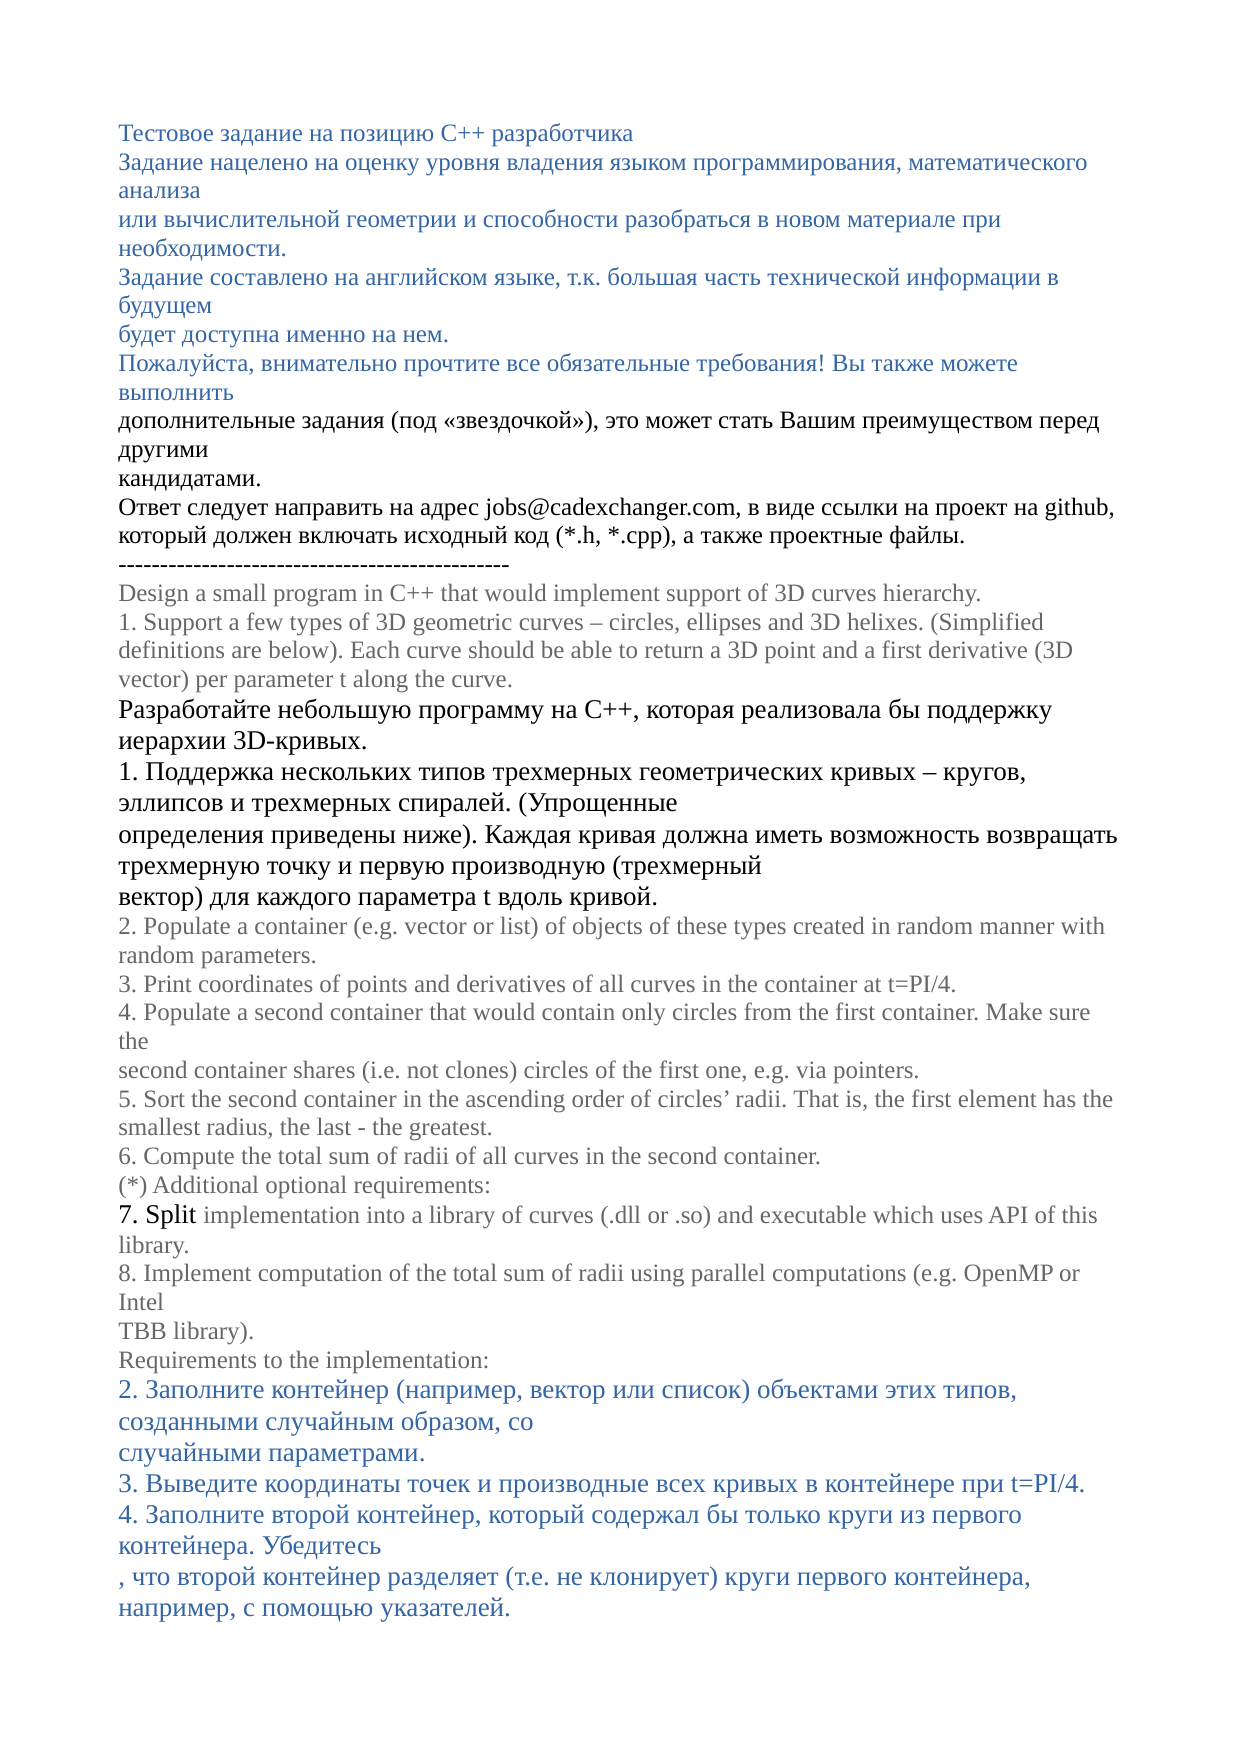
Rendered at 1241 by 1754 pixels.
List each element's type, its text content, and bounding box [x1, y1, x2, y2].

text 3. Выведите координаты точек и производные всех кривых в контейнере при t=PI/4. [118, 1467, 1122, 1498]
text , что второй контейнер разделяет (т.е. не клонирует) круги первого контейнера, например, с помощью указателей. [118, 1560, 1122, 1623]
text случайными параметрами. [118, 1436, 1122, 1467]
text 4. Заполните второй контейнер, который содержал бы только круги из первого контейнера. Убедитесь [118, 1498, 1122, 1560]
text Тестовое задание на позицию C++ разработчика Задание нацелено на оценку уровня владения языком программирования, математического анализа или вычислительной геометрии и способности разобраться в новом материале при необходимости. Задание составлено на английском языке, т.к. большая часть технической информации в будущем будет доступна именно на нем. Пожалуйста, внимательно прочтите все обязательные требования! Вы также можете выполнить дополнительные задания (под «звездочкой»), это может стать Вашим преимуществом перед другими кандидатами. Ответ следует направить на адрес jobs@cadexchanger.com, в виде ссылки на проект на github, который должен включать исходный код (*.h, *.cpp), а также проектные файлы. ----------------------------------------------- Design a small program in C++ that would implement support of 3D curves hierarchy. 1. Support a few types of 3D geometric curves – circles, ellipses and 3D helixes. (Simplified definitions are below). Each curve should be able to return a 3D point and a first derivative (3D vector) per parameter t along the curve. Разработайте небольшую программу на C++, которая реализовала бы поддержку иерархии 3D-кривых. [118, 118, 1122, 755]
text 1. Поддержка нескольких типов трехмерных геометрических кривых – кругов, эллипсов и трехмерных спиралей. (Упрощенные [118, 755, 1122, 818]
text определения приведены ниже). Каждая кривая должна иметь возможность возвращать трехмерную точку и первую производную (трехмерный [118, 818, 1122, 880]
text вектор) для каждого параметра t вдоль кривой. [118, 880, 1122, 911]
text 2. Populate a container (e.g. vector or list) of objects of these types created in random manner with random parameters. 3. Print coordinates of points and derivatives of all curves in the container at t=PI/4. 4. Populate a second container that would contain only circles from the first container. Make sure the second container shares (i.e. not clones) circles of the first one, e.g. via pointers. 5. Sort the second container in the ascending order of circles’ radii. That is, the first element has the smallest radius, the last - the greatest. 6. Compute the total sum of radii of all curves in the second container. (*) Additional optional requirements: 7. Split implementation into a library of curves (.dll or .so) and executable which uses API of this library. 8. Implement computation of the total sum of radii using parallel computations (e.g. OpenMP or Intel TBB library). Requirements to the implementation: [118, 911, 1122, 1373]
text 2. Заполните контейнер (например, вектор или список) объектами этих типов, созданными случайным образом, со [118, 1373, 1122, 1436]
